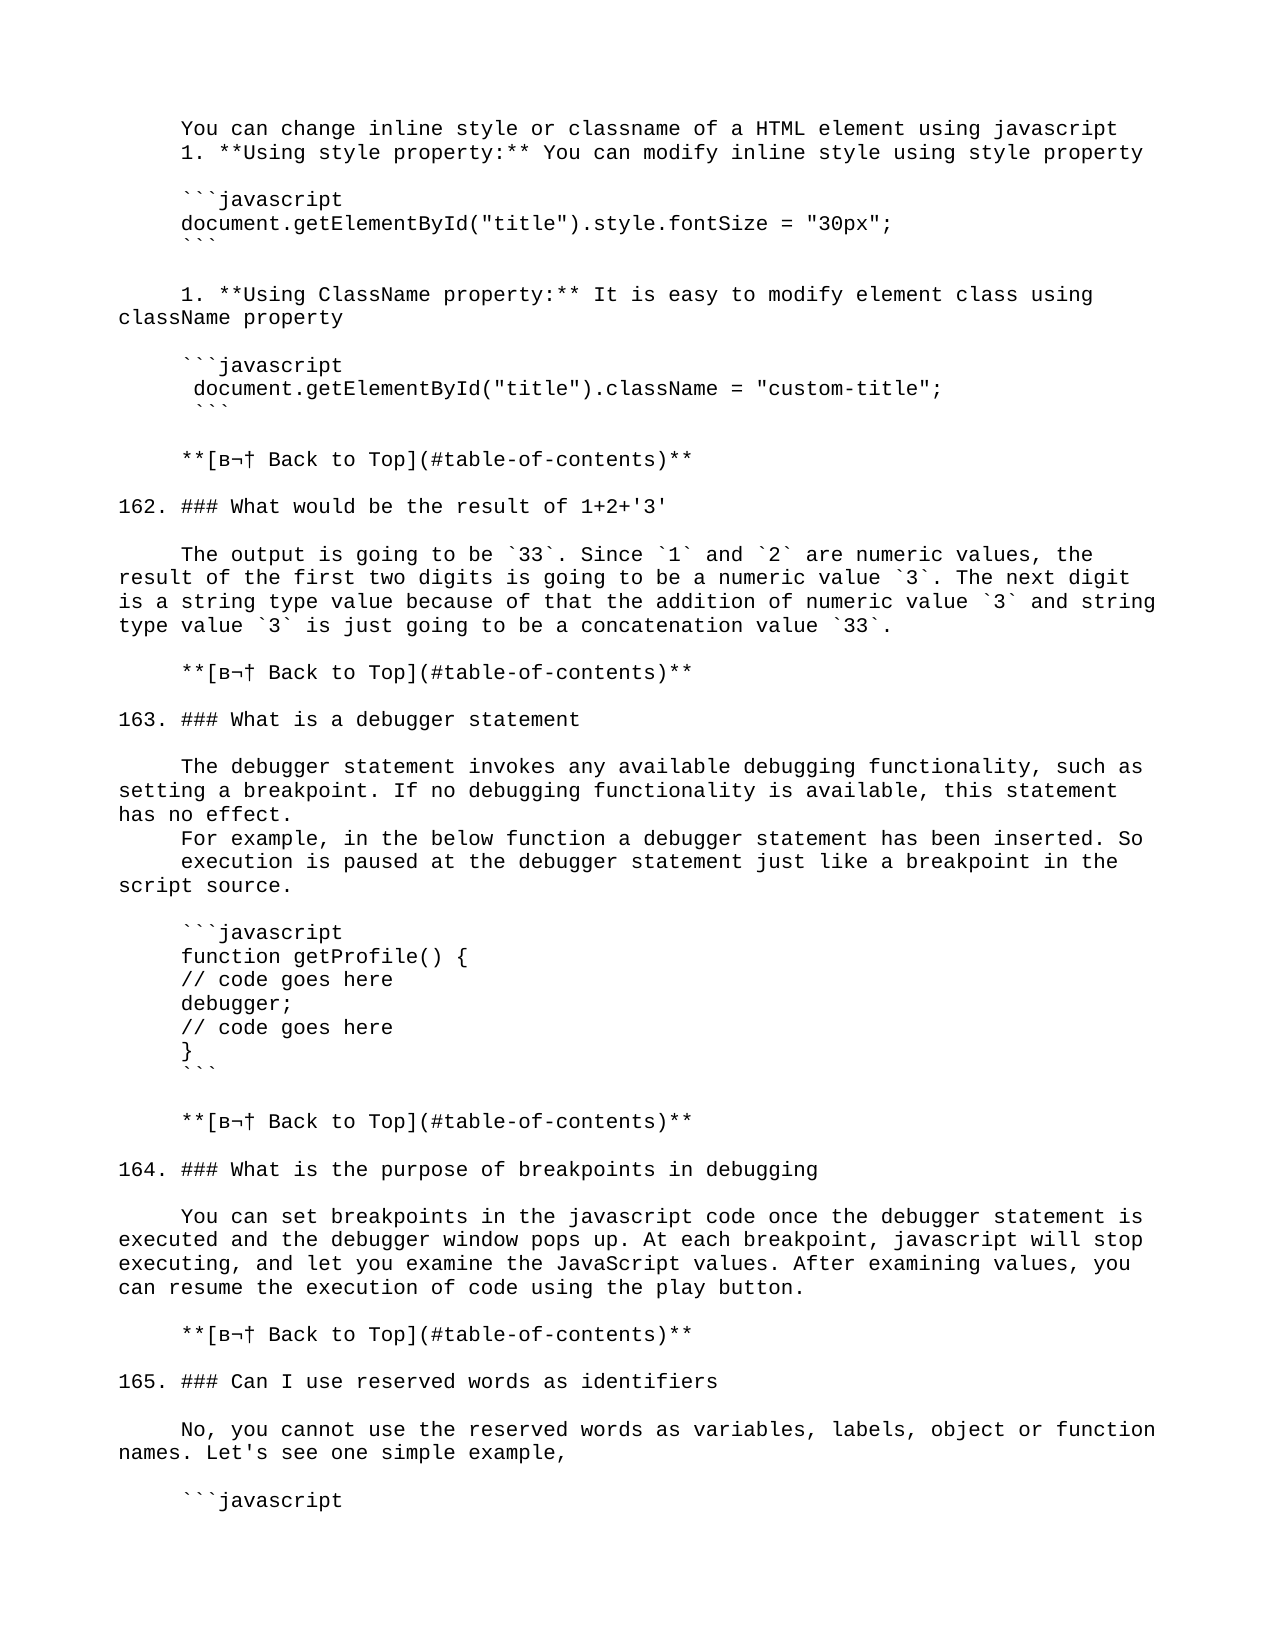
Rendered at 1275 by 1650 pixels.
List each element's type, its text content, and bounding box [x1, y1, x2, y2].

text document.getElementById("title").className = "custom-title"; [118, 378, 1157, 402]
text 1. **Using ClassName property:** It is easy to modify element class using className property [118, 284, 1157, 331]
text The output is going to be `33`. Since `1` and `2` are numeric values, the result of the first two digits is going to be a numeric value `3`. The next digit is a string type value because of that the addition of numeric value `3` and string type value `3` is just going to be a concatenation value `33`. [118, 544, 1157, 638]
text 163. ### What is a debugger statement [118, 709, 1157, 733]
text // code goes here [118, 1017, 1157, 1040]
text The debugger statement invokes any available debugging functionality, such as setting a breakpoint. If no debugging functionality is available, this statement has no effect. [118, 757, 1157, 827]
text ```javascript [118, 189, 1157, 213]
text 162. ### What would be the result of 1+2+'3' [118, 496, 1157, 520]
text execution is paused at the debugger statement just like a breakpoint in the script source. [118, 851, 1157, 898]
text ``` [118, 1064, 1157, 1088]
text ```javascript [118, 354, 1157, 378]
text For example, in the below function a debugger statement has been inserted. So [118, 827, 1157, 851]
text debugger; [118, 993, 1157, 1017]
text 165. ### Can I use reserved words as identifiers [118, 1371, 1157, 1395]
text function getProfile() { [118, 946, 1157, 969]
text ``` [118, 402, 1157, 426]
text // code goes here [118, 969, 1157, 993]
text You can change inline style or classname of a HTML element using javascript [118, 118, 1157, 142]
text ```javascript [118, 922, 1157, 946]
text You can set breakpoints in the javascript code once the debugger statement is executed and the debugger window pops up. At each breakpoint, javascript will stop executing, and let you examine the JavaScript values. After examining values, you can resume the execution of code using the play button. [118, 1206, 1157, 1300]
text **[в¬† Back to Top](#table-of-contents)** [118, 1324, 1157, 1348]
text **[в¬† Back to Top](#table-of-contents)** [118, 449, 1157, 473]
text 1. **Using style property:** You can modify inline style using style property [118, 142, 1157, 165]
text document.getElementById("title").style.fontSize = "30px"; [118, 213, 1157, 236]
text 164. ### What is the purpose of breakpoints in debugging [118, 1158, 1157, 1182]
text **[в¬† Back to Top](#table-of-contents)** [118, 662, 1157, 686]
text } [118, 1040, 1157, 1064]
text ``` [118, 236, 1157, 260]
text **[в¬† Back to Top](#table-of-contents)** [118, 1111, 1157, 1135]
text No, you cannot use the reserved words as variables, labels, object or function names. Let's see one simple example, [118, 1419, 1157, 1466]
text ```javascript [118, 1489, 1157, 1513]
